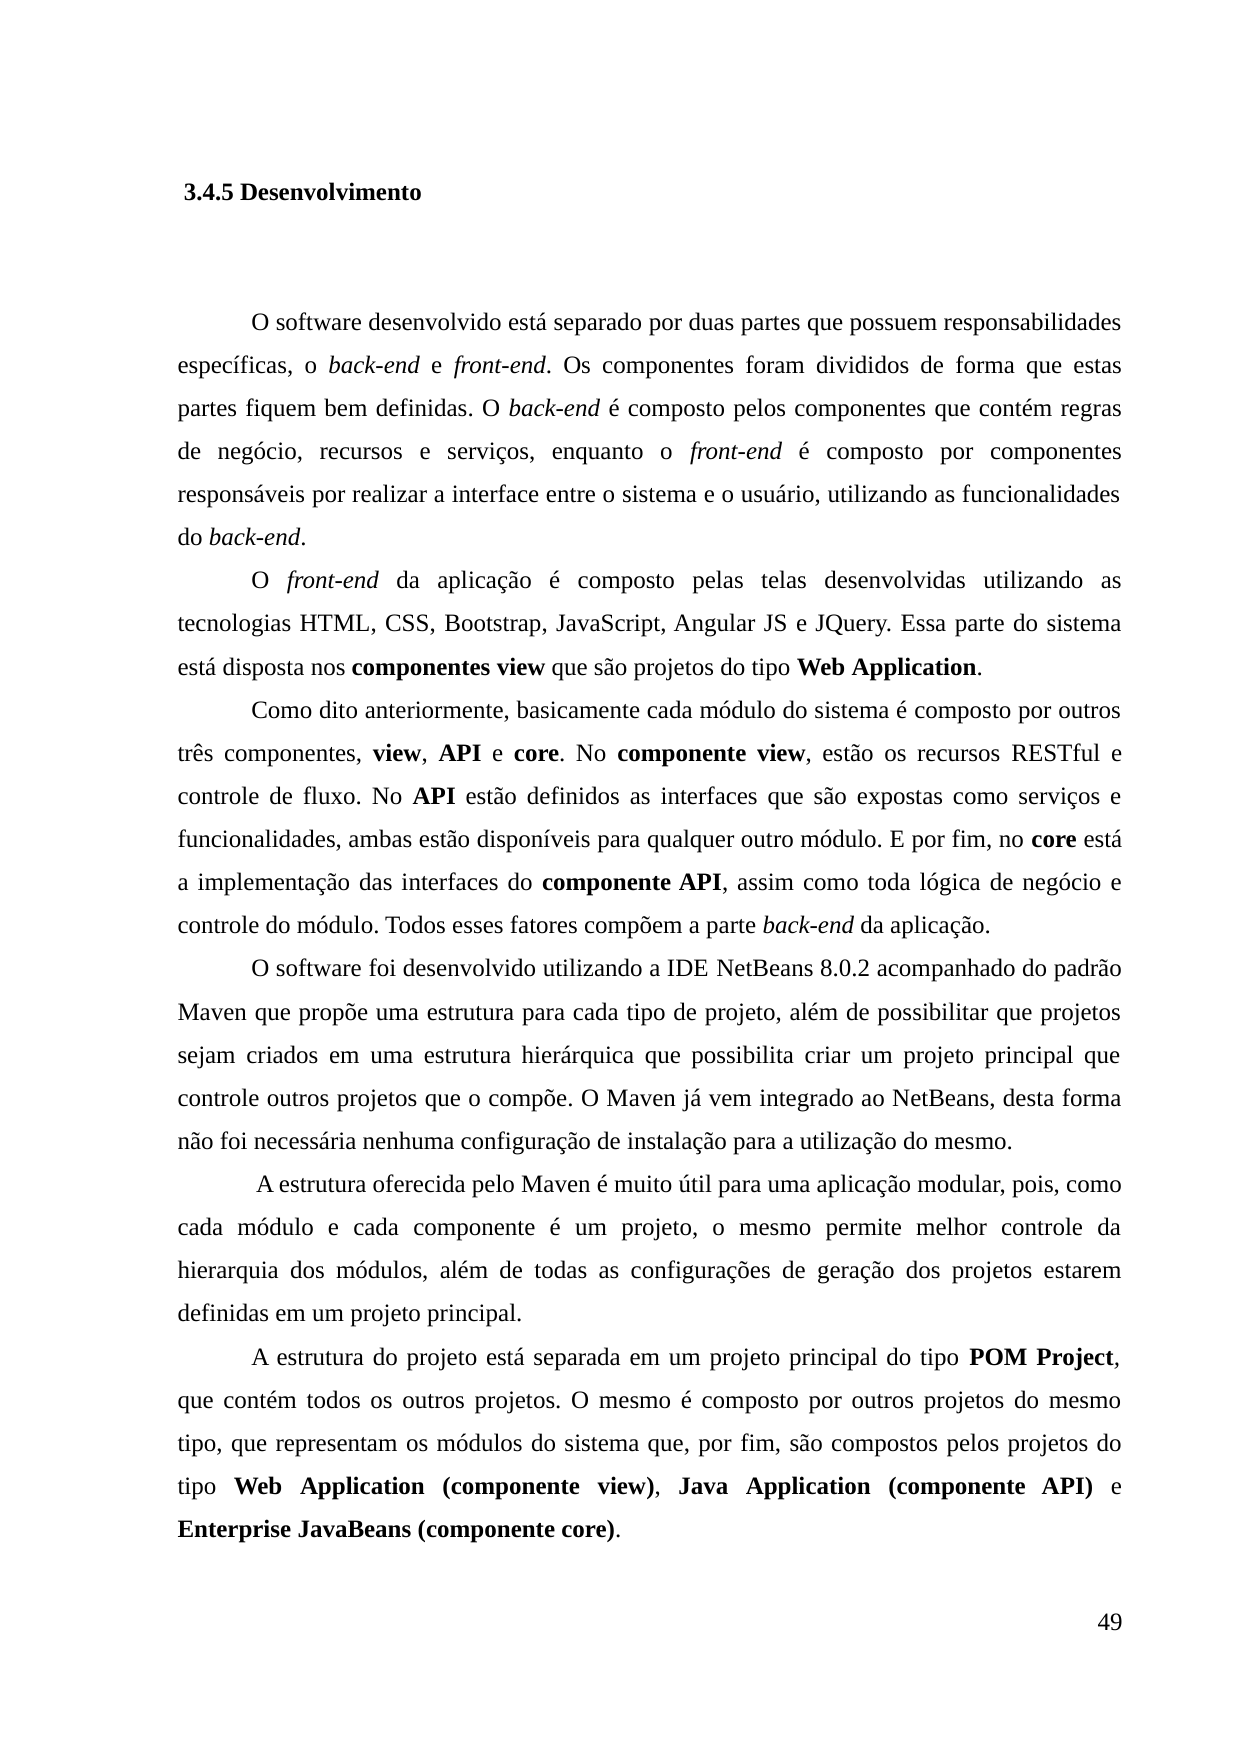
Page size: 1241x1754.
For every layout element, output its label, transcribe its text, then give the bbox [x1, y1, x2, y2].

subtitle Desenvolvimento [177, 177, 1122, 206]
text A estrutura do projeto está separada em um projeto principal do tipo POM Project, que contém todos os outros projetos. O mesmo é composto por outros projetos do mesmo tipo, que representam os módulos do sistema que, por fim, são compostos pelos projetos do tipo Web Application (componente view), Java Application (componente API) e Enterprise JavaBeans (componente core). [177, 1342, 1122, 1543]
text O software desenvolvido está separado por duas partes que possuem responsabilidades específicas, o back-end e front-end. Os componentes foram divididos de forma que estas partes fiquem bem definidas. O back-end é composto pelos componentes que contém regras de negócio, recursos e serviços, enquanto o front-end é composto por componentes responsáveis por realizar a interface entre o sistema e o usuário, utilizando as funcionalidades do back-end. [177, 307, 1122, 551]
text A estrutura oferecida pelo Maven é muito útil para uma aplicação modular, pois, como cada módulo e cada componente é um projeto, o mesmo permite melhor controle da hierarquia dos módulos, além de todas as configurações de geração dos projetos estarem definidas em um projeto principal. [177, 1169, 1122, 1327]
text O front-end da aplicação é composto pelas telas desenvolvidas utilizando as tecnologias HTML, CSS, Bootstrap, JavaScript, Angular JS e JQuery. Essa parte do sistema está disposta nos componentes view que são projetos do tipo Web Application. [177, 565, 1122, 680]
text Como dito anteriormente, basicamente cada módulo do sistema é composto por outros três componentes, view, API e core. No componente view, estão os recursos RESTful e controle de fluxo. No API estão definidos as interfaces que são expostas como serviços e funcionalidades, ambas estão disponíveis para qualquer outro módulo. E por fim, no core está a implementação das interfaces do componente API, assim como toda lógica de negócio e controle do módulo. Todos esses fatores compõem a parte back-end da aplicação. [177, 695, 1122, 939]
text O software foi desenvolvido utilizando a IDE NetBeans 8.0.2 acompanhado do padrão Maven que propõe uma estrutura para cada tipo de projeto, além de possibilitar que projetos sejam criados em uma estrutura hierárquica que possibilita criar um projeto principal que controle outros projetos que o compõe. O Maven já vem integrado ao NetBeans, desta forma não foi necessária nenhuma configuração de instalação para a utilização do mesmo. [177, 953, 1122, 1155]
